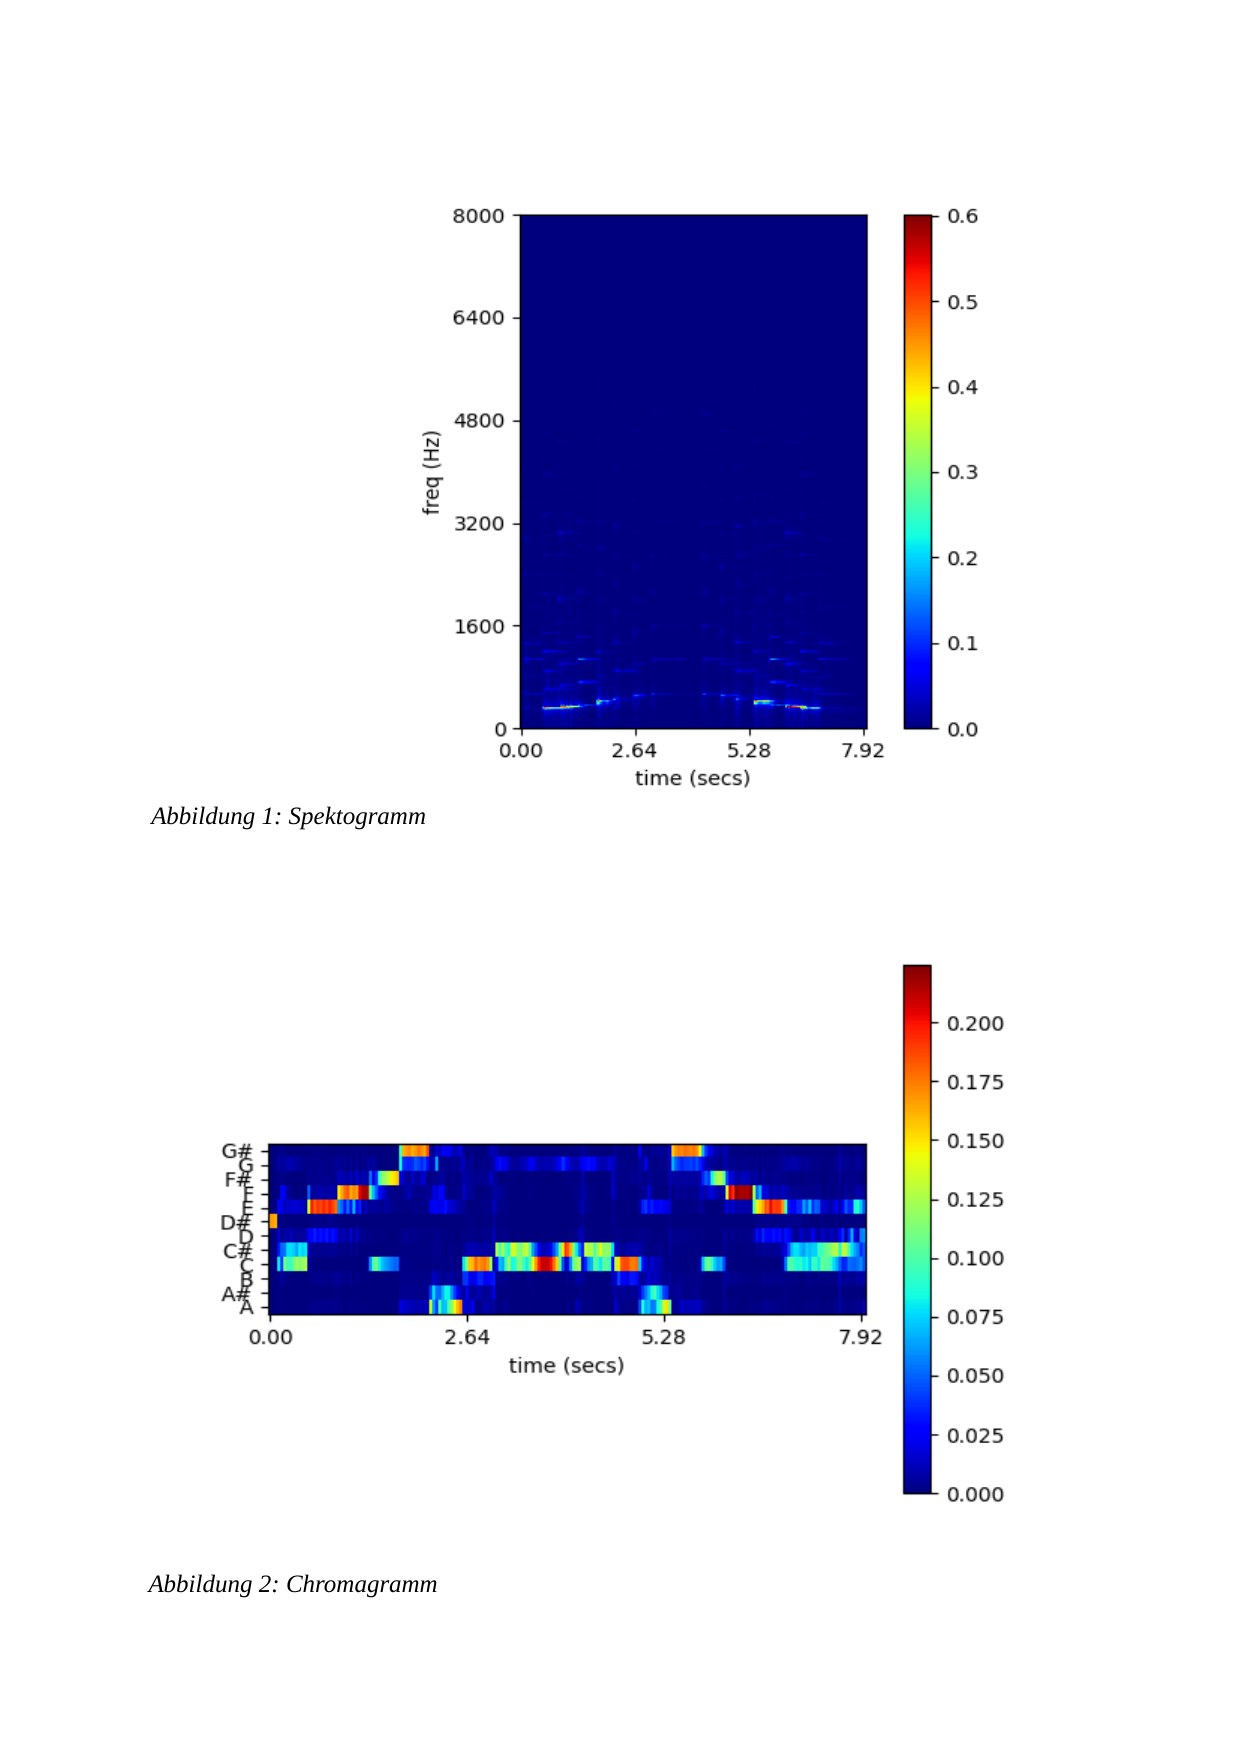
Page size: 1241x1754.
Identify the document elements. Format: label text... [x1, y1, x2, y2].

picture [148, 882, 1111, 1569]
picture [151, 135, 1110, 802]
text Abbildung 1: Spektogramm [151, 135, 1120, 830]
text Abbildung 2: Chromagramm [148, 883, 1120, 1597]
